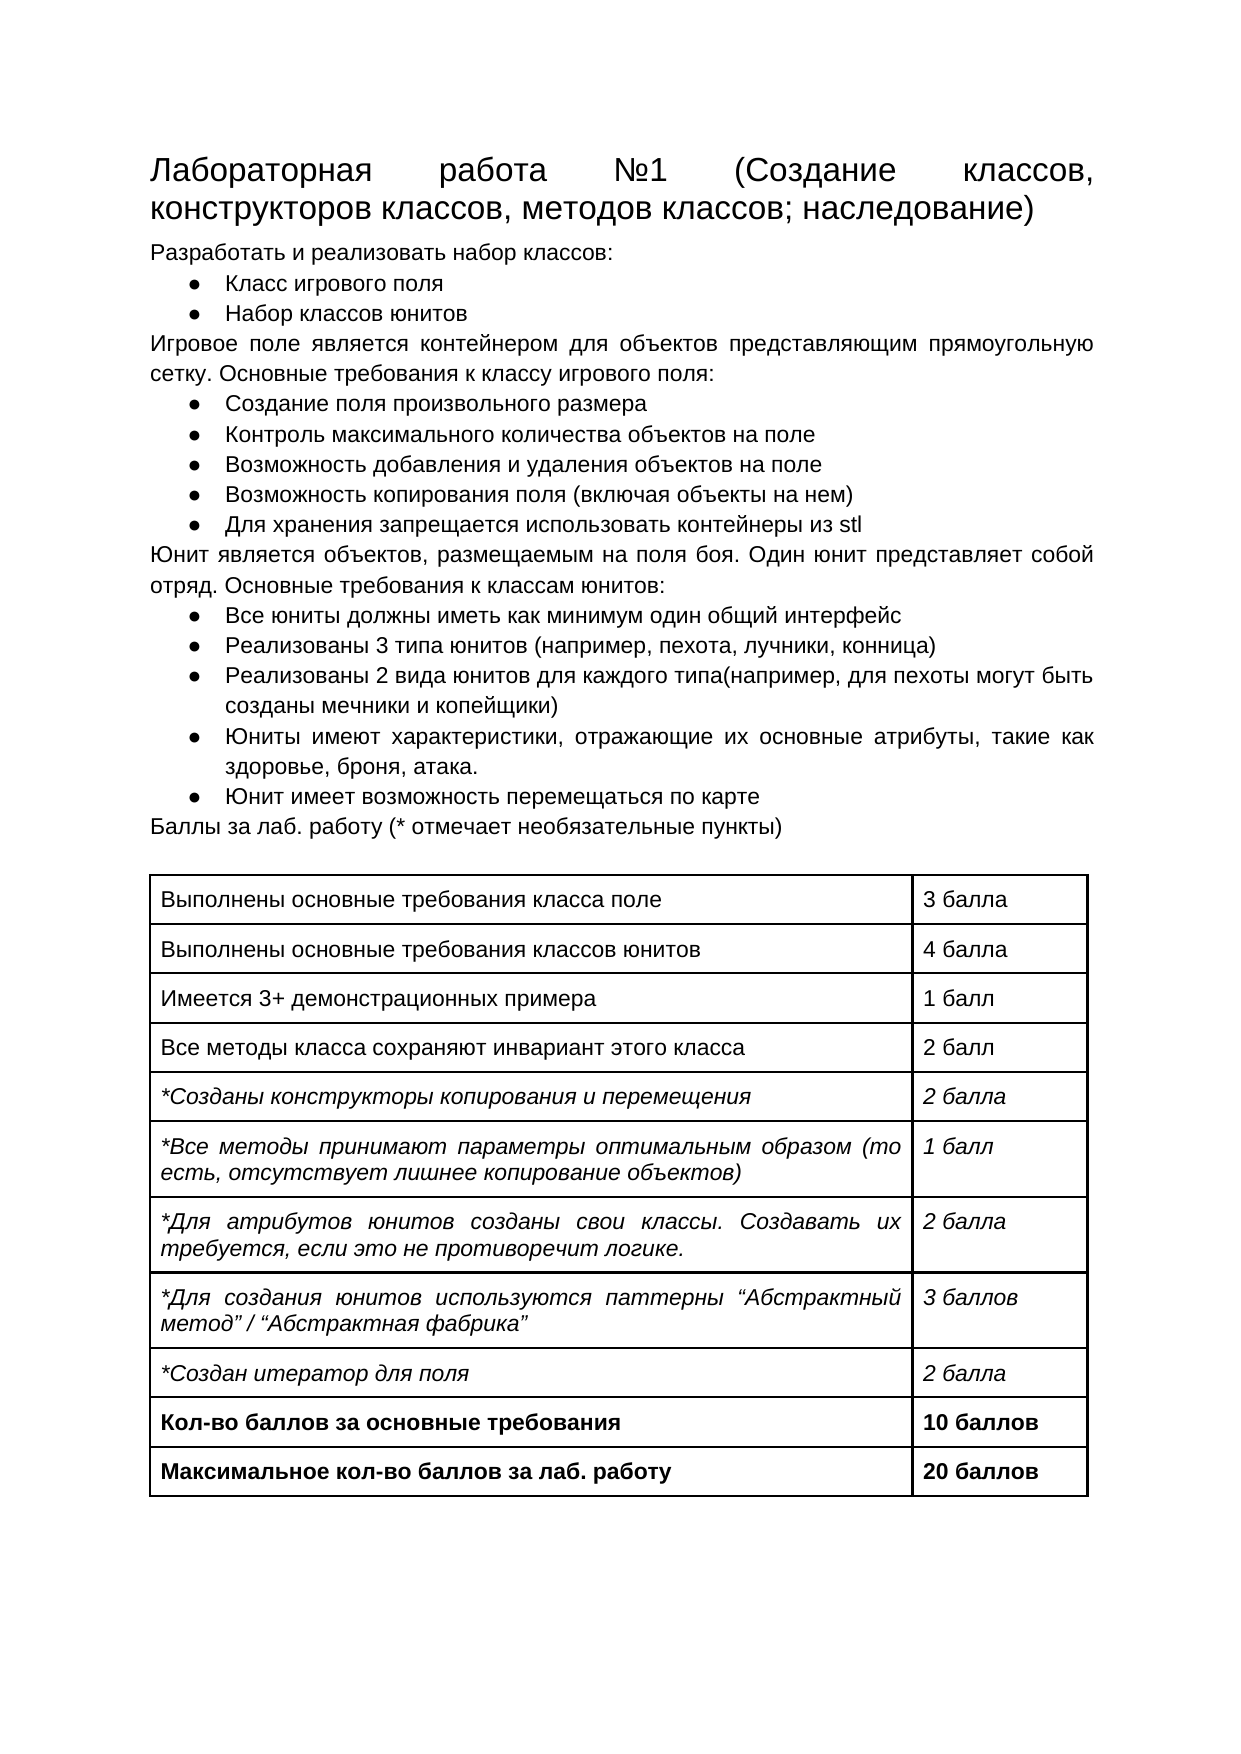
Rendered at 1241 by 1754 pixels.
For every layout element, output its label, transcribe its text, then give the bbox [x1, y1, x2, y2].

list Реализованы 2 вида юнитов для каждого типа(например, для пехоты могут быть созданы мечники и копейщики) [187, 662, 1094, 719]
table_cell 2 балла [914, 1349, 1086, 1396]
list Класс игрового поля [187, 269, 1094, 296]
table_cell *Для атрибутов юнитов созданы свои классы. Создавать их требуется, если это не противоречит логике. [151, 1198, 911, 1271]
text Баллы за лаб. работу (* отмечает необязательные пункты) [150, 813, 1094, 840]
list Возможность копирования поля (включая объекты на нем) [187, 481, 1094, 507]
table_cell *Создан итератор для поля [151, 1349, 911, 1396]
table_cell *Созданы конструкторы копирования и перемещения [151, 1073, 911, 1120]
table_cell Кол-во баллов за основные требования [151, 1398, 911, 1446]
table_cell 2 балла [914, 1198, 1086, 1271]
table_cell 1 балл [914, 974, 1086, 1022]
table_cell *Все методы принимают параметры оптимальным образом (то есть, отсутствует лишнее копирование объектов) [151, 1122, 911, 1196]
list Набор классов юнитов [187, 300, 1094, 326]
table_cell Выполнены основные требования классов юнитов [151, 925, 911, 972]
table_cell *Для создания юнитов используются паттерны “Абстрактный метод” / “Абстрактная фабрика” [151, 1274, 911, 1347]
table_cell 10 баллов [914, 1398, 1086, 1446]
list Контроль максимального количества объектов на поле [187, 421, 1094, 447]
table_cell Максимальное кол-во баллов за лаб. работу [151, 1448, 911, 1495]
list Реализованы 3 типа юнитов (например, пехота, лучники, конница) [187, 632, 1094, 658]
list Все юниты должны иметь как минимум один общий интерфейс [187, 602, 1094, 628]
table_cell 20 баллов [914, 1448, 1086, 1495]
table_cell 2 балла [914, 1073, 1086, 1120]
table_header Выполнены основные требования класса поле [151, 876, 911, 923]
table_cell Все методы класса сохраняют инвариант этого класса [151, 1024, 911, 1071]
table_cell Имеется 3+ демонстрационных примера [151, 974, 911, 1022]
text Игровое поле является контейнером для объектов представляющим прямоугольную сетку. Основные требования к классу игрового поля: [150, 330, 1094, 387]
list Для хранения запрещается использовать контейнеры из stl [187, 511, 1094, 538]
text Разработать и реализовать набор классов: [150, 239, 1094, 266]
table_header 3 балла [914, 876, 1086, 923]
list Юниты имеют характеристики, отражающие их основные атрибуты, такие как здоровье, броня, атака. [187, 723, 1094, 779]
list Юнит имеет возможность перемещаться по карте [187, 783, 1094, 809]
subtitle Лабораторная работа №1 (Создание классов, конструкторов классов, методов классов; наследование) [150, 150, 1094, 227]
table_cell 2 балл [914, 1024, 1086, 1071]
table_cell 1 балл [914, 1122, 1086, 1196]
list Возможность добавления и удаления объектов на поле [187, 451, 1094, 477]
list Создание поля произвольного размера [187, 390, 1094, 417]
table_cell 4 балла [914, 925, 1086, 972]
table_cell 3 баллов [914, 1274, 1086, 1347]
text Юнит является объектов, размещаемым на поля боя. Один юнит представляет собой отряд. Основные требования к классам юнитов: [150, 541, 1094, 598]
